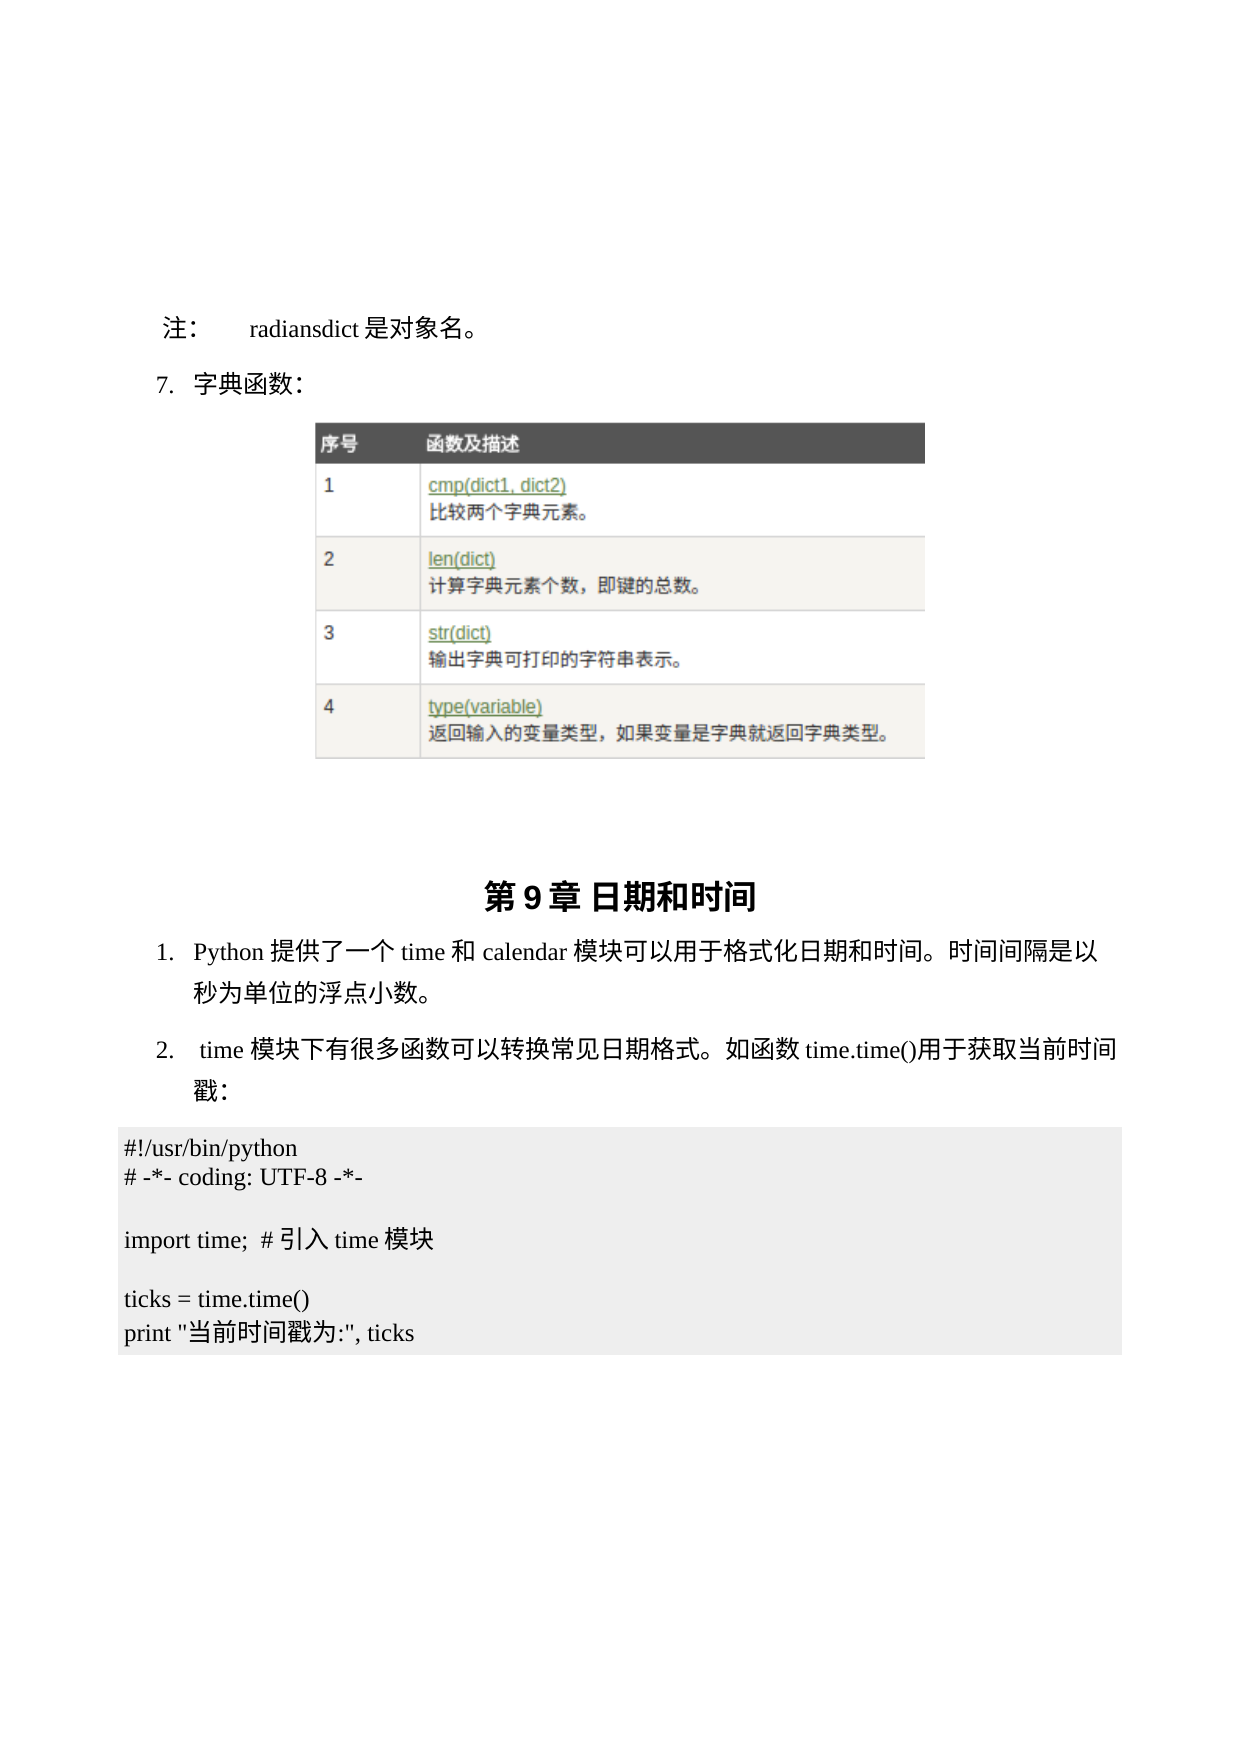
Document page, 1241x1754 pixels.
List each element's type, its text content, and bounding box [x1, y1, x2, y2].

list Python 提供了一个 time 和 calendar 模块可以用于格式化日期和时间。时间间隔是以秒为单位的浮点小数。 [156, 931, 1122, 1009]
list 字典函数： [156, 365, 1122, 401]
subtitle 第9章 日期和时间 [118, 870, 1122, 919]
table_header #!/usr/bin/python # -*- coding: UTF-8 -*- import time; # 引入time模块 ticks = time.time() print "当前时间戳为:", ticks [118, 1127, 1122, 1355]
list time 模块下有很多函数可以转换常见日期格式。如函数time.time()用于获取当前时间戳： [156, 1029, 1122, 1107]
picture [315, 421, 925, 759]
text 注： radiansdict是对象名。 [118, 308, 1122, 345]
